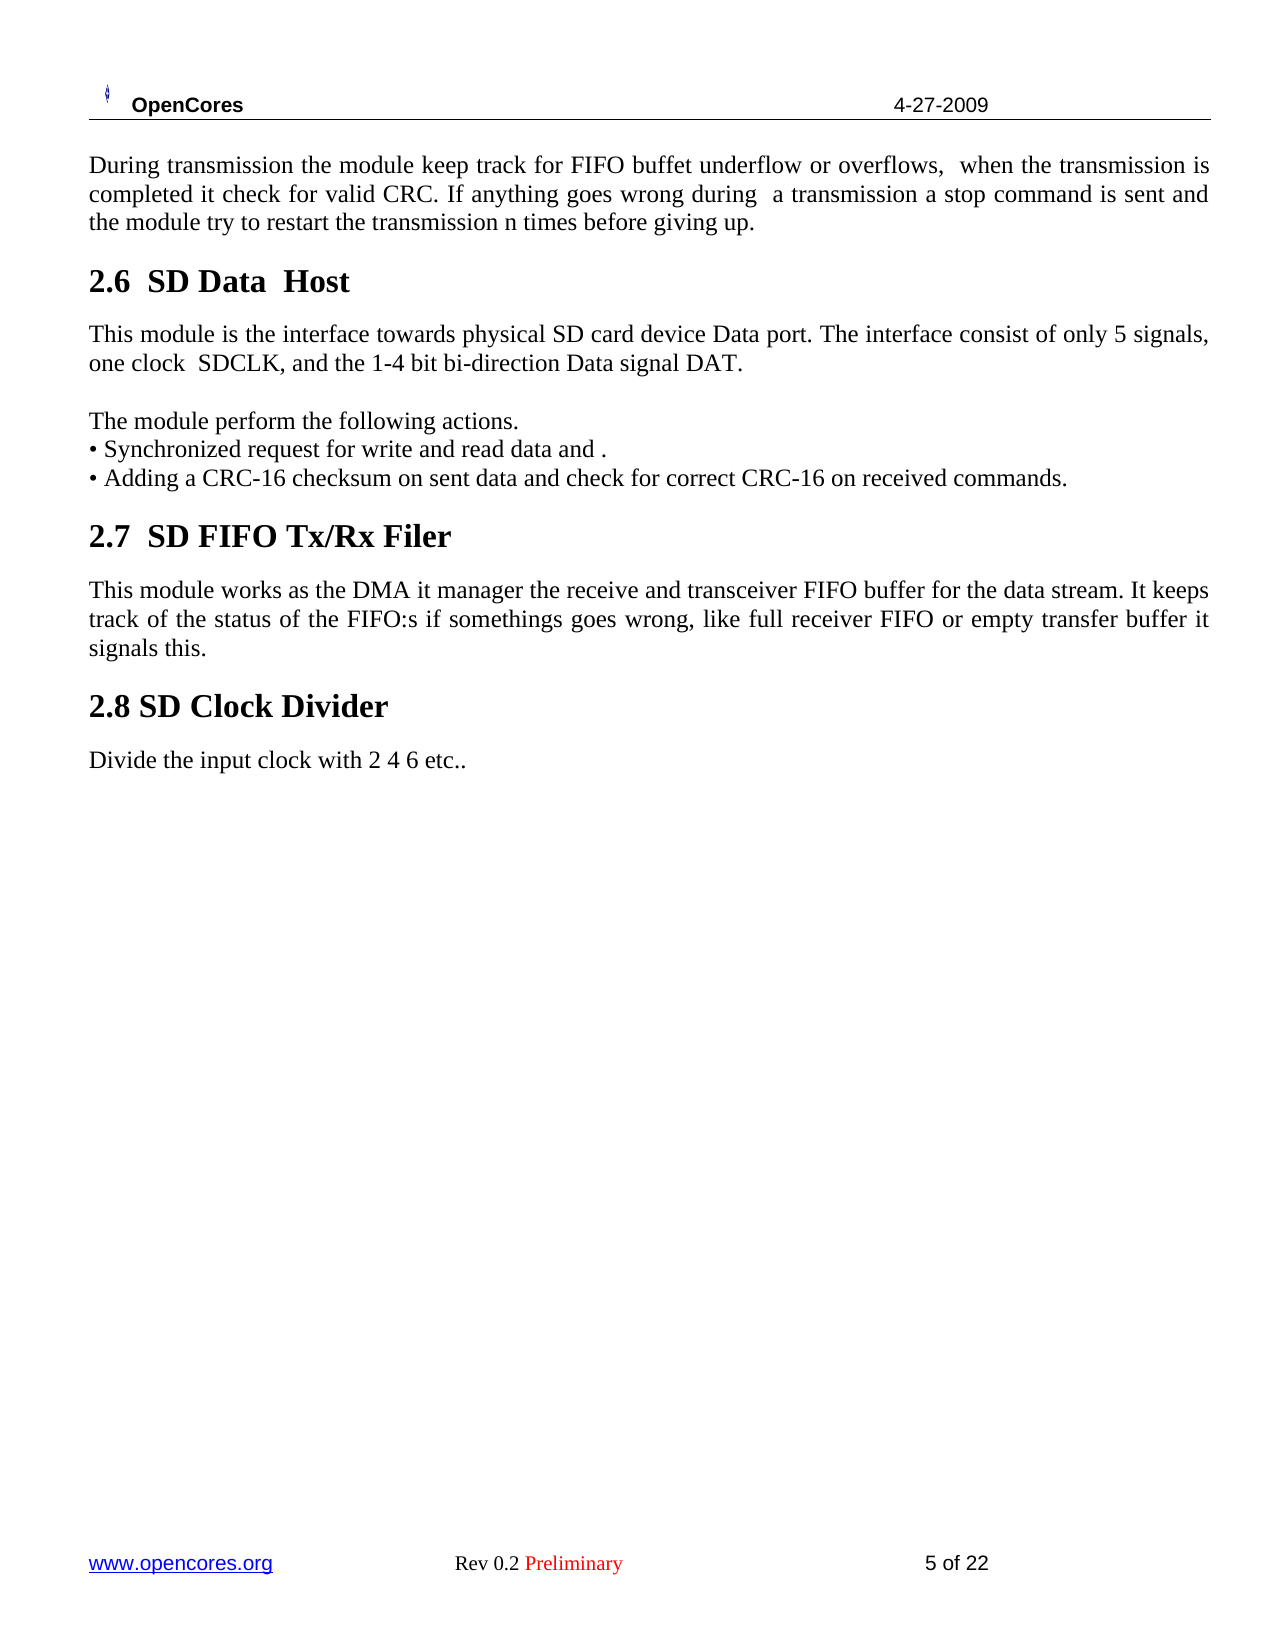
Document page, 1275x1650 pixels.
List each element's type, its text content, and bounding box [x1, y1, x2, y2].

text This module works as the DMA it manager the receive and transceiver FIFO buffer for the data stream. It keeps track of the status of the FIFO:s if somethings goes wrong, like full receiver FIFO or empty transfer buffer it signals this. [89, 575, 1211, 661]
subtitle 2.8 SD Clock Divider [89, 686, 1211, 724]
text The module perform the following actions. [89, 406, 1211, 434]
text During transmission the module keep track for FIFO buffet underflow or overflows, when the transmission is completed it check for valid CRC. If anything goes wrong during a transmission a stop command is sent and the module try to restart the transmission n times before giving up. [89, 150, 1211, 236]
text • Adding a CRC-16 checksum on sent data and check for correct CRC-16 on received commands. [89, 463, 1211, 492]
subtitle 2.7 SD FIFO Tx/Rx Filer [89, 517, 1211, 555]
text • Synchronized request for write and read data and . [89, 434, 1211, 463]
text Divide the input clock with 2 4 6 etc.. [89, 745, 1211, 773]
text This module is the interface towards physical SD card device Data port. The interface consist of only 5 signals, one clock SDCLK, and the 1-4 bit bi-direction Data signal DAT. [89, 319, 1211, 377]
subtitle 2.6 SD Data Host [89, 261, 1211, 299]
